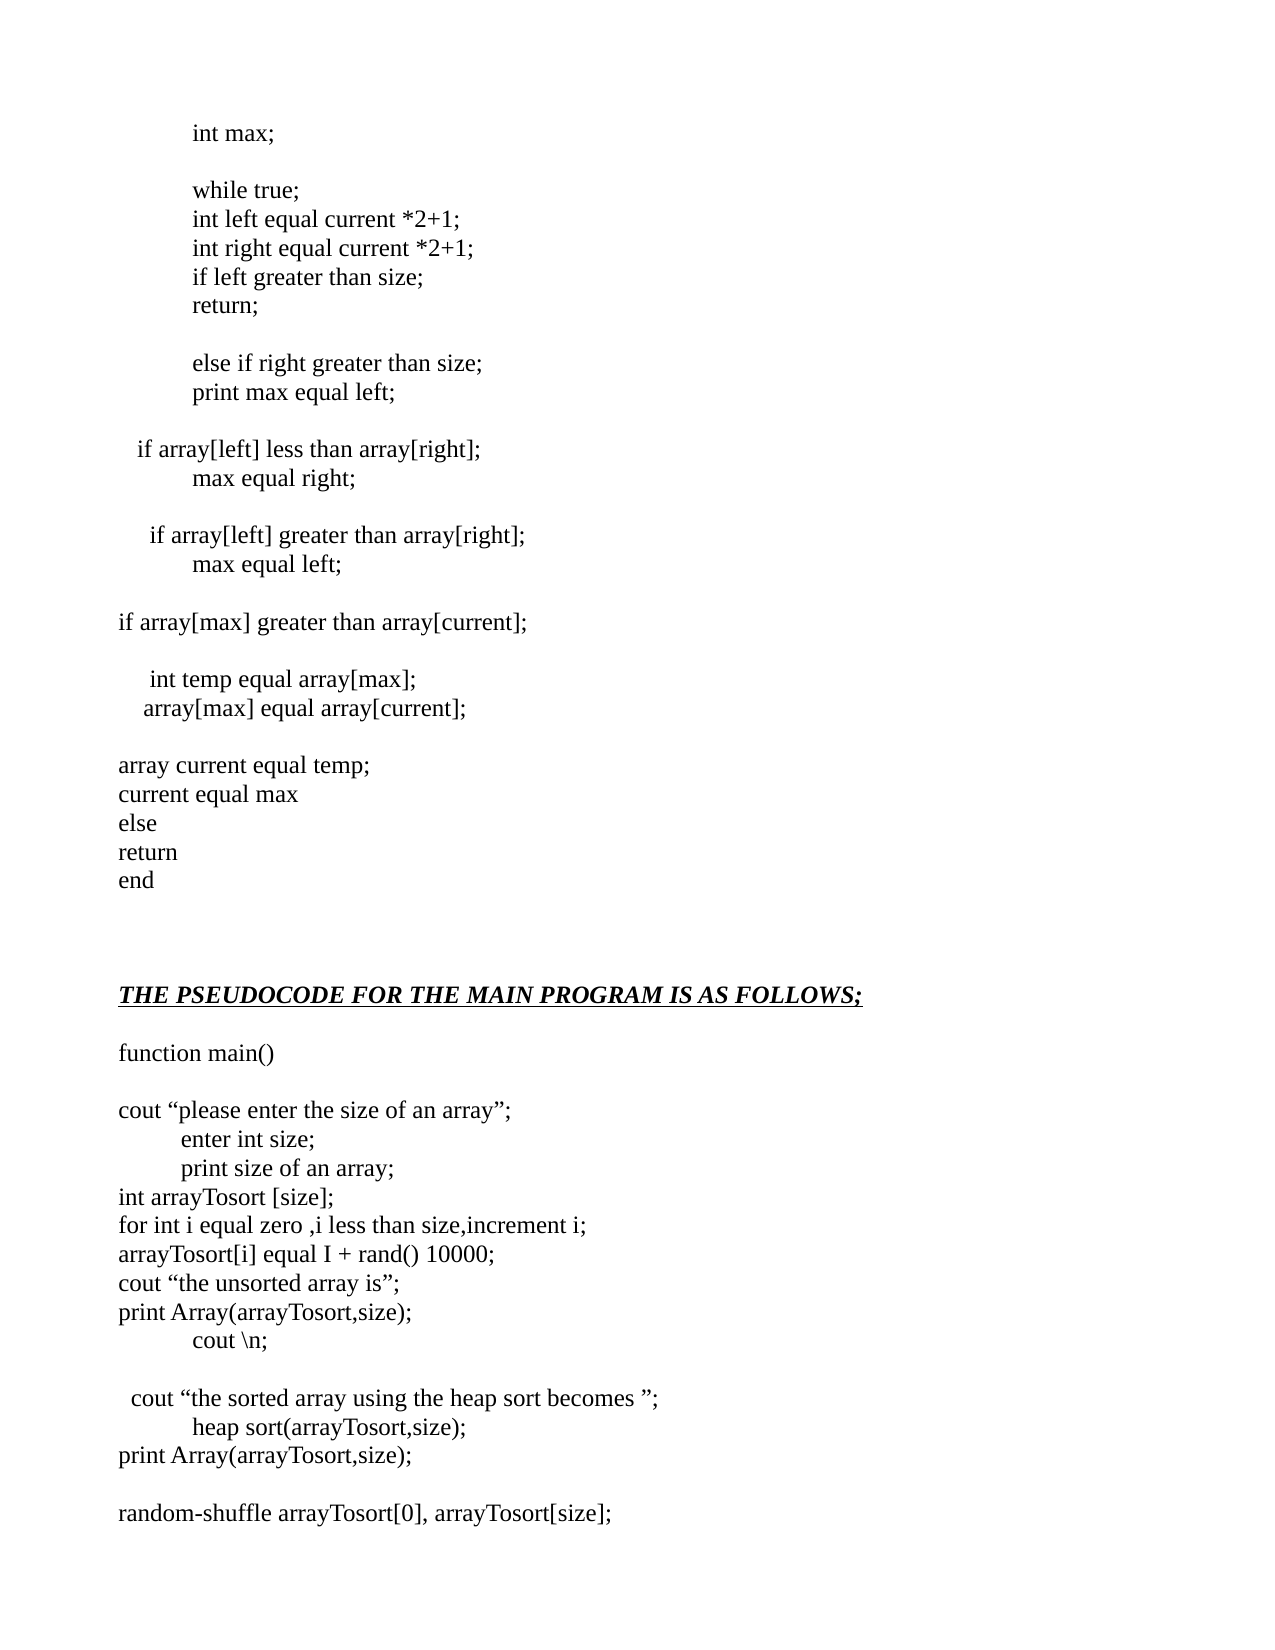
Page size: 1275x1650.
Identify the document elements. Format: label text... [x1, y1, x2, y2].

text int arrayTosort [size]; [118, 1182, 1157, 1211]
text print Array(arrayTosort,size); [118, 1297, 1157, 1326]
text heap sort(arrayTosort,size); [118, 1412, 1157, 1441]
text else if right greater than size; [118, 348, 1157, 377]
text print max equal left; [118, 377, 1157, 406]
text int left equal current *2+1; [118, 204, 1157, 233]
text int max; [118, 118, 1157, 147]
text if array[left] less than array[right]; [118, 434, 1157, 463]
text cout “the sorted array using the heap sort becomes ”; [118, 1383, 1157, 1412]
text if array[left] greater than array[right]; [118, 521, 1157, 549]
text cout “the unsorted array is”; [118, 1268, 1157, 1297]
text print size of an array; [118, 1153, 1157, 1182]
text if left greater than size; [118, 262, 1157, 291]
text int temp equal array[max]; [118, 664, 1157, 693]
text current equal max [118, 779, 1157, 808]
text THE PSEUDOCODE FOR THE MAIN PROGRAM IS AS FOLLOWS; [118, 981, 1157, 1009]
text cout \n; [118, 1326, 1157, 1354]
text function main() [118, 1038, 1157, 1067]
text else [118, 808, 1157, 837]
text end [118, 866, 1157, 894]
text enter int size; [118, 1124, 1157, 1153]
text arrayTosort[i] equal I + rand() 10000; [118, 1239, 1157, 1268]
text max equal left; [118, 549, 1157, 578]
text print Array(arrayTosort,size); [118, 1441, 1157, 1469]
text array[max] equal array[current]; [118, 693, 1157, 722]
text return; [118, 291, 1157, 319]
text random-shuffle arrayTosort[0], arrayTosort[size]; [118, 1498, 1157, 1527]
text array current equal temp; [118, 751, 1157, 779]
text if array[max] greater than array[current]; [118, 607, 1157, 636]
text for int i equal zero ,i less than size,increment i; [118, 1211, 1157, 1239]
text while true; [118, 176, 1157, 204]
text cout “please enter the size of an array”; [118, 1096, 1157, 1124]
text return [118, 837, 1157, 866]
text max equal right; [118, 463, 1157, 492]
text int right equal current *2+1; [118, 233, 1157, 262]
